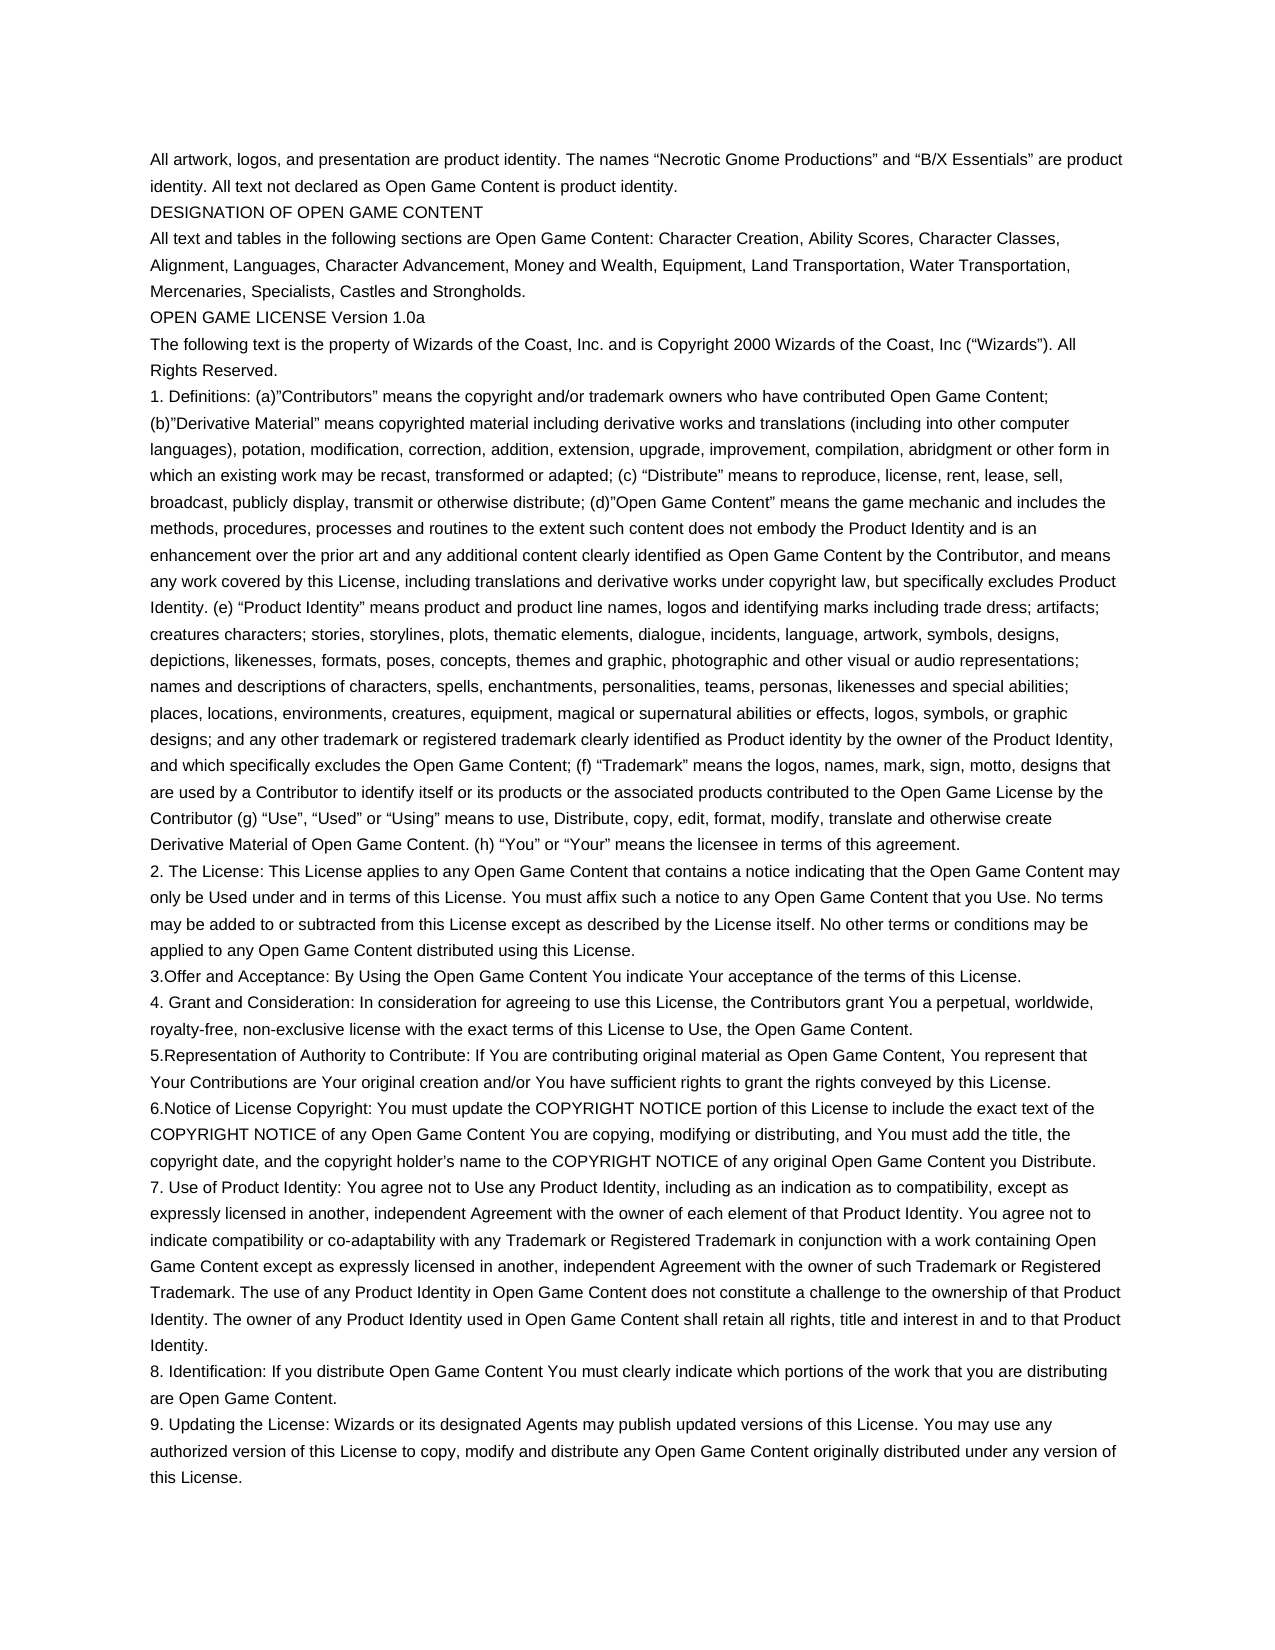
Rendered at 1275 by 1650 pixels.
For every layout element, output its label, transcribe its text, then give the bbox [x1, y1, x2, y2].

text All text and tables in the following sections are Open Game Content: Character Creation, Ability Scores, Character Classes, Alignment, Languages, Character Advancement, Money and Wealth, Equipment, Land Transportation, Water Transportation, Mercenaries, Specialists, Castles and Strongholds. [150, 229, 1125, 301]
text 5.Representation of Authority to Contribute: If You are contributing original material as Open Game Content, You represent that Your Contributions are Your original creation and/or You have sufficient rights to grant the rights conveyed by this License. [150, 1046, 1125, 1092]
text All artwork, logos, and presentation are product identity. The names “Necrotic Gnome Productions” and “B/X Essentials” are product identity. All text not declared as Open Game Content is product identity. [150, 150, 1125, 196]
text 4. Grant and Consideration: In consideration for agreeing to use this License, the Contributors grant You a perpetual, worldwide, royalty-free, non-exclusive license with the exact terms of this License to Use, the Open Game Content. [150, 993, 1125, 1039]
text 8. Identification: If you distribute Open Game Content You must clearly indicate which portions of the work that you are distributing are Open Game Content. [150, 1362, 1125, 1408]
text 3.Offer and Acceptance: By Using the Open Game Content You indicate Your acceptance of the terms of this License. [150, 967, 1125, 986]
text OPEN GAME LICENSE Version 1.0a [150, 308, 1125, 327]
text DESIGNATION OF OPEN GAME CONTENT [150, 203, 1125, 222]
text 7. Use of Product Identity: You agree not to Use any Product Identity, including as an indication as to compatibility, except as expressly licensed in another, independent Agreement with the owner of each element of that Product Identity. You agree not to indicate compatibility or co-adaptability with any Trademark or Registered Trademark in conjunction with a work containing Open Game Content except as expressly licensed in another, independent Agreement with the owner of such Trademark or Registered Trademark. The use of any Product Identity in Open Game Content does not constitute a challenge to the ownership of that Product Identity. The owner of any Product Identity used in Open Game Content shall retain all rights, title and interest in and to that Product Identity. [150, 1178, 1125, 1355]
text 1. Definitions: (a)”Contributors” means the copyright and/or trademark owners who have contributed Open Game Content; (b)”Derivative Material” means copyrighted material including derivative works and translations (including into other computer languages), potation, modification, correction, addition, extension, upgrade, improvement, compilation, abridgment or other form in which an existing work may be recast, transformed or adapted; (c) “Distribute” means to reproduce, license, rent, lease, sell, broadcast, publicly display, transmit or otherwise distribute; (d)”Open Game Content” means the game mechanic and includes the methods, procedures, processes and routines to the extent such content does not embody the Product Identity and is an enhancement over the prior art and any additional content clearly identified as Open Game Content by the Contributor, and means any work covered by this License, including translations and derivative works under copyright law, but specifically excludes Product Identity. (e) “Product Identity” means product and product line names, logos and identifying marks including trade dress; artifacts; creatures characters; stories, storylines, plots, thematic elements, dialogue, incidents, language, artwork, symbols, designs, depictions, likenesses, formats, poses, concepts, themes and graphic, photographic and other visual or audio representations; names and descriptions of characters, spells, enchantments, personalities, teams, personas, likenesses and special abilities; places, locations, environments, creatures, equipment, magical or supernatural abilities or effects, logos, symbols, or graphic designs; and any other trademark or registered trademark clearly identified as Product identity by the owner of the Product Identity, and which specifically excludes the Open Game Content; (f) “Trademark” means the logos, names, mark, sign, motto, designs that are used by a Contributor to identify itself or its products or the associated products contributed to the Open Game License by the Contributor (g) “Use”, “Used” or “Using” means to use, Distribute, copy, edit, format, modify, translate and otherwise create Derivative Material of Open Game Content. (h) “You” or “Your” means the licensee in terms of this agreement. [150, 387, 1125, 854]
text 9. Updating the License: Wizards or its designated Agents may publish updated versions of this License. You may use any authorized version of this License to copy, modify and distribute any Open Game Content originally distributed under any version of this License. [150, 1415, 1125, 1487]
text The following text is the property of Wizards of the Coast, Inc. and is Copyright 2000 Wizards of the Coast, Inc (“Wizards”). All Rights Reserved. [150, 334, 1125, 380]
text 2. The License: This License applies to any Open Game Content that contains a notice indicating that the Open Game Content may only be Used under and in terms of this License. You must affix such a notice to any Open Game Content that you Use. No terms may be added to or subtracted from this License except as described by the License itself. No other terms or conditions may be applied to any Open Game Content distributed using this License. [150, 862, 1125, 960]
text 6.Notice of License Copyright: You must update the COPYRIGHT NOTICE portion of this License to include the exact text of the COPYRIGHT NOTICE of any Open Game Content You are copying, modifying or distributing, and You must add the title, the copyright date, and the copyright holder’s name to the COPYRIGHT NOTICE of any original Open Game Content you Distribute. [150, 1099, 1125, 1171]
